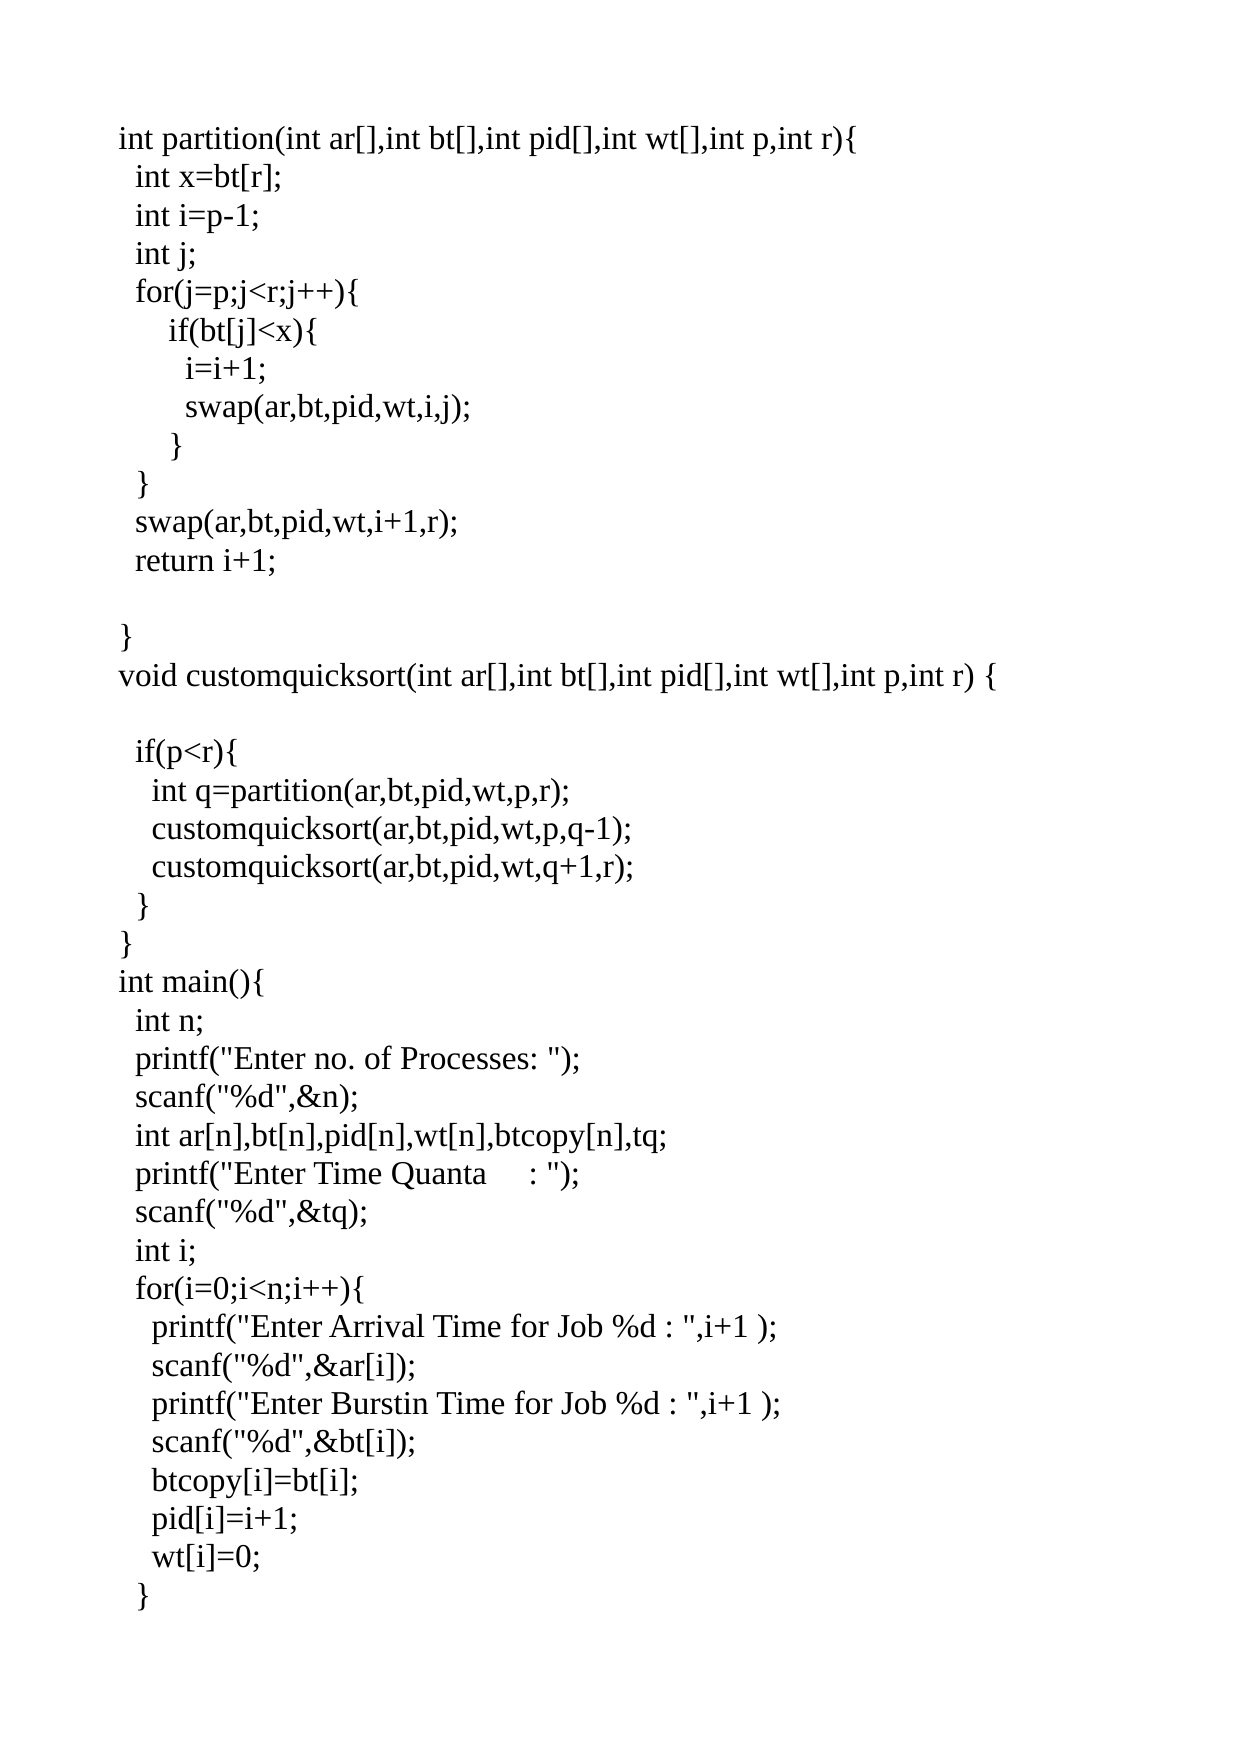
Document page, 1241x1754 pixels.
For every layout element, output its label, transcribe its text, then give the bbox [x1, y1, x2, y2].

text int i; [118, 1230, 1122, 1268]
text int q=partition(ar,bt,pid,wt,p,r); [118, 770, 1122, 808]
text } [118, 425, 1122, 463]
text int j; [118, 233, 1122, 271]
text int partition(int ar[],int bt[],int pid[],int wt[],int p,int r){ [118, 118, 1122, 156]
text } [118, 463, 1122, 501]
text scanf("%d",&bt[i]); [118, 1421, 1122, 1460]
text scanf("%d",&ar[i]); [118, 1345, 1122, 1383]
text btcopy[i]=bt[i]; [118, 1460, 1122, 1498]
text if(p<r){ [118, 731, 1122, 770]
text pid[i]=i+1; [118, 1498, 1122, 1536]
text } [118, 885, 1122, 923]
text scanf("%d",&n); [118, 1076, 1122, 1115]
text int main(){ [118, 961, 1122, 1000]
text printf("Enter no. of Processes: "); [118, 1038, 1122, 1076]
text for(j=p;j<r;j++){ [118, 271, 1122, 310]
text swap(ar,bt,pid,wt,i+1,r); [118, 501, 1122, 540]
text void customquicksort(int ar[],int bt[],int pid[],int wt[],int p,int r) { [118, 655, 1122, 693]
text printf("Enter Arrival Time for Job %d : ",i+1 ); [118, 1306, 1122, 1345]
text customquicksort(ar,bt,pid,wt,p,q-1); [118, 808, 1122, 846]
text return i+1; [118, 540, 1122, 578]
text } [118, 616, 1122, 655]
text wt[i]=0; [118, 1536, 1122, 1575]
text for(i=0;i<n;i++){ [118, 1268, 1122, 1306]
text } [118, 1575, 1122, 1613]
text int n; [118, 1000, 1122, 1038]
text printf("Enter Time Quanta : "); [118, 1153, 1122, 1191]
text scanf("%d",&tq); [118, 1191, 1122, 1230]
text i=i+1; [118, 348, 1122, 386]
text if(bt[j]<x){ [118, 310, 1122, 348]
text int x=bt[r]; [118, 156, 1122, 195]
text } [118, 923, 1122, 961]
text int i=p-1; [118, 195, 1122, 233]
text printf("Enter Burstin Time for Job %d : ",i+1 ); [118, 1383, 1122, 1421]
text swap(ar,bt,pid,wt,i,j); [118, 386, 1122, 425]
text int ar[n],bt[n],pid[n],wt[n],btcopy[n],tq; [118, 1115, 1122, 1153]
text customquicksort(ar,bt,pid,wt,q+1,r); [118, 846, 1122, 885]
